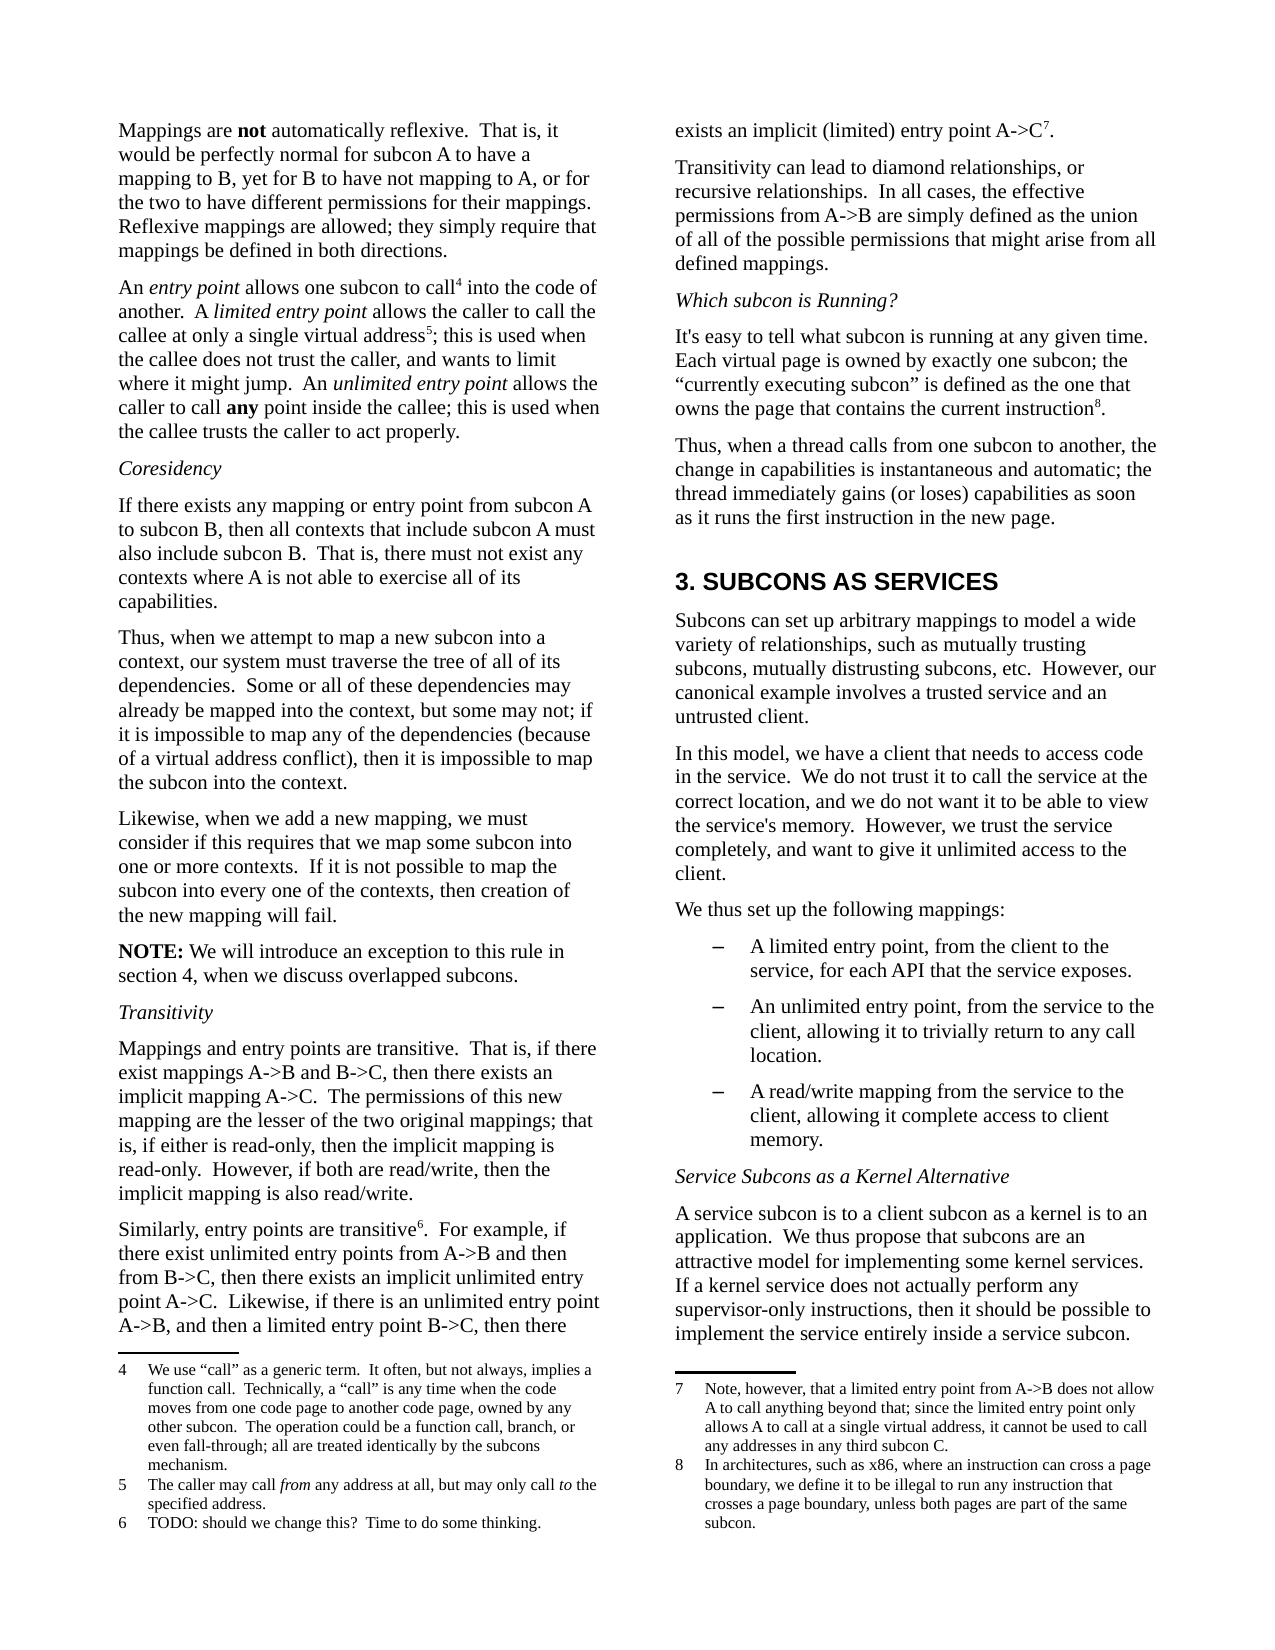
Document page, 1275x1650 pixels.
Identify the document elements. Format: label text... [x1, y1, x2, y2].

text Subcons can set up arbitrary mappings to model a wide variety of relationships, such as mutually trusting subcons, mutually distrusting subcons, etc. However, our canonical example involves a trusted service and an untrusted client. [675, 608, 1157, 728]
text A service subcon is to a client subcon as a kernel is to an application. We thus propose that subcons are an attractive model for implementing some kernel services. If a kernel service does not actually perform any supervisor-only instructions, then it should be possible to implement the service entirely inside a service subcon. [675, 1200, 1157, 1345]
text TODO: should we change this? Time to do some thinking. [118, 1513, 600, 1532]
text We use “call” as a generic term. It often, but not always, implies a function call. Technically, a “call” is any time when the code moves from one code page to another code page, owned by any other subcon. The operation could be a function call, branch, or even fall-through; all are treated identically by the subcons mechanism. [118, 1359, 600, 1474]
text It's easy to tell what subcon is running at any given time. Each virtual page is owned by exactly one subcon; the “currently executing subcon” is defined as the one that owns the page that contains the current instruction. [675, 324, 1157, 420]
list An unlimited entry point, from the service to the client, allowing it to trivially return to any call location. [712, 994, 1157, 1067]
list A limited entry point, from the client to the service, for each API that the service exposes. [712, 934, 1157, 982]
text Transitivity can lead to diamond relationships, or recursive relationships. In all cases, the effective permissions from A->B are simply defined as the union of all of the possible permissions that might arise from all defined mappings. [675, 155, 1157, 275]
text If there exists any mapping or entry point from subcon A to subcon B, then all contexts that include subcon A must also include subcon B. That is, there must not exist any contexts where A is not able to exercise all of its capabilities. [118, 492, 600, 613]
text Mappings and entry points are transitive. That is, if there exist mappings A->B and B->C, then there exists an implicit mapping A->C. The permissions of this new mapping are the lesser of the two original mappings; that is, if either is read-only, then the implicit mapping is read-only. However, if both are read/write, then the implicit mapping is also read/write. [118, 1036, 600, 1205]
text In this model, we have a client that needs to access code in the service. We do not trust it to call the service at the correct location, and we do not want it to be able to view the service's memory. However, we trust the service completely, and want to give it unlimited access to the client. [675, 740, 1157, 885]
text In architectures, such as x86, where an instruction can cross a page boundary, we define it to be illegal to run any instruction that crosses a page boundary, unless both pages are part of the same subcon. [675, 1455, 1157, 1532]
text Likewise, when we add a new mapping, we must consider if this requires that we map some subcon into one or more contexts. If it is not possible to map the subcon into every one of the contexts, then creation of the new mapping will fail. [118, 806, 600, 927]
list A read/write mapping from the service to the client, allowing it complete access to client memory. [712, 1079, 1157, 1151]
text Which subcon is Running? [675, 287, 1157, 312]
text Similarly, entry points are transitive. For example, if there exist unlimited entry points from A->B and then from B->C, then there exists an implicit unlimited entry point A->C. Likewise, if there is an unlimited entry point A->B, and then a limited entry point B->C, then there [118, 1217, 600, 1337]
text An entry point allows one subcon to call into the code of another. A limited entry point allows the caller to call the callee at only a single virtual address; this is used when the callee does not trust the caller, and wants to limit where it might jump. An unlimited entry point allows the caller to call any point inside the callee; this is used when the callee trusts the caller to act properly. [118, 275, 600, 443]
text NOTE: We will introduce an exception to this rule in section 4, when we discuss overlapped subcons. [118, 939, 600, 987]
text We thus set up the following mappings: [675, 897, 1157, 921]
text The caller may call from any address at all, but may only call to the specified address. [118, 1474, 600, 1513]
text Thus, when a thread calls from one subcon to another, the change in capabilities is instantaneous and automatic; the thread immediately gains (or loses) capabilities as soon as it runs the first instruction in the new page. [675, 433, 1157, 529]
text Coresidency [118, 456, 600, 480]
subtitle 3. SUBCONS AS SERVICES [675, 567, 1157, 595]
text Note, however, that a limited entry point from A->B does not allow A to call anything beyond that; since the limited entry point only allows A to call at a single virtual address, it cannot be used to call any addresses in any third subcon C. [675, 1378, 1157, 1455]
text Transitivity [118, 1000, 600, 1024]
text exists an implicit (limited) entry point A->C. [675, 118, 1157, 142]
text Service Subcons as a Kernel Alternative [675, 1164, 1157, 1188]
text Thus, when we attempt to map a new subcon into a context, our system must traverse the tree of all of its dependencies. Some or all of these dependencies may already be mapped into the context, but some may not; if it is impossible to map any of the dependencies (because of a virtual address conflict), then it is impossible to map the subcon into the context. [118, 625, 600, 794]
text Mappings are not automatically reflexive. That is, it would be perfectly normal for subcon A to have a mapping to B, yet for B to have not mapping to A, or for the two to have different permissions for their mappings. Reflexive mappings are allowed; they simply require that mappings be defined in both directions. [118, 118, 600, 262]
